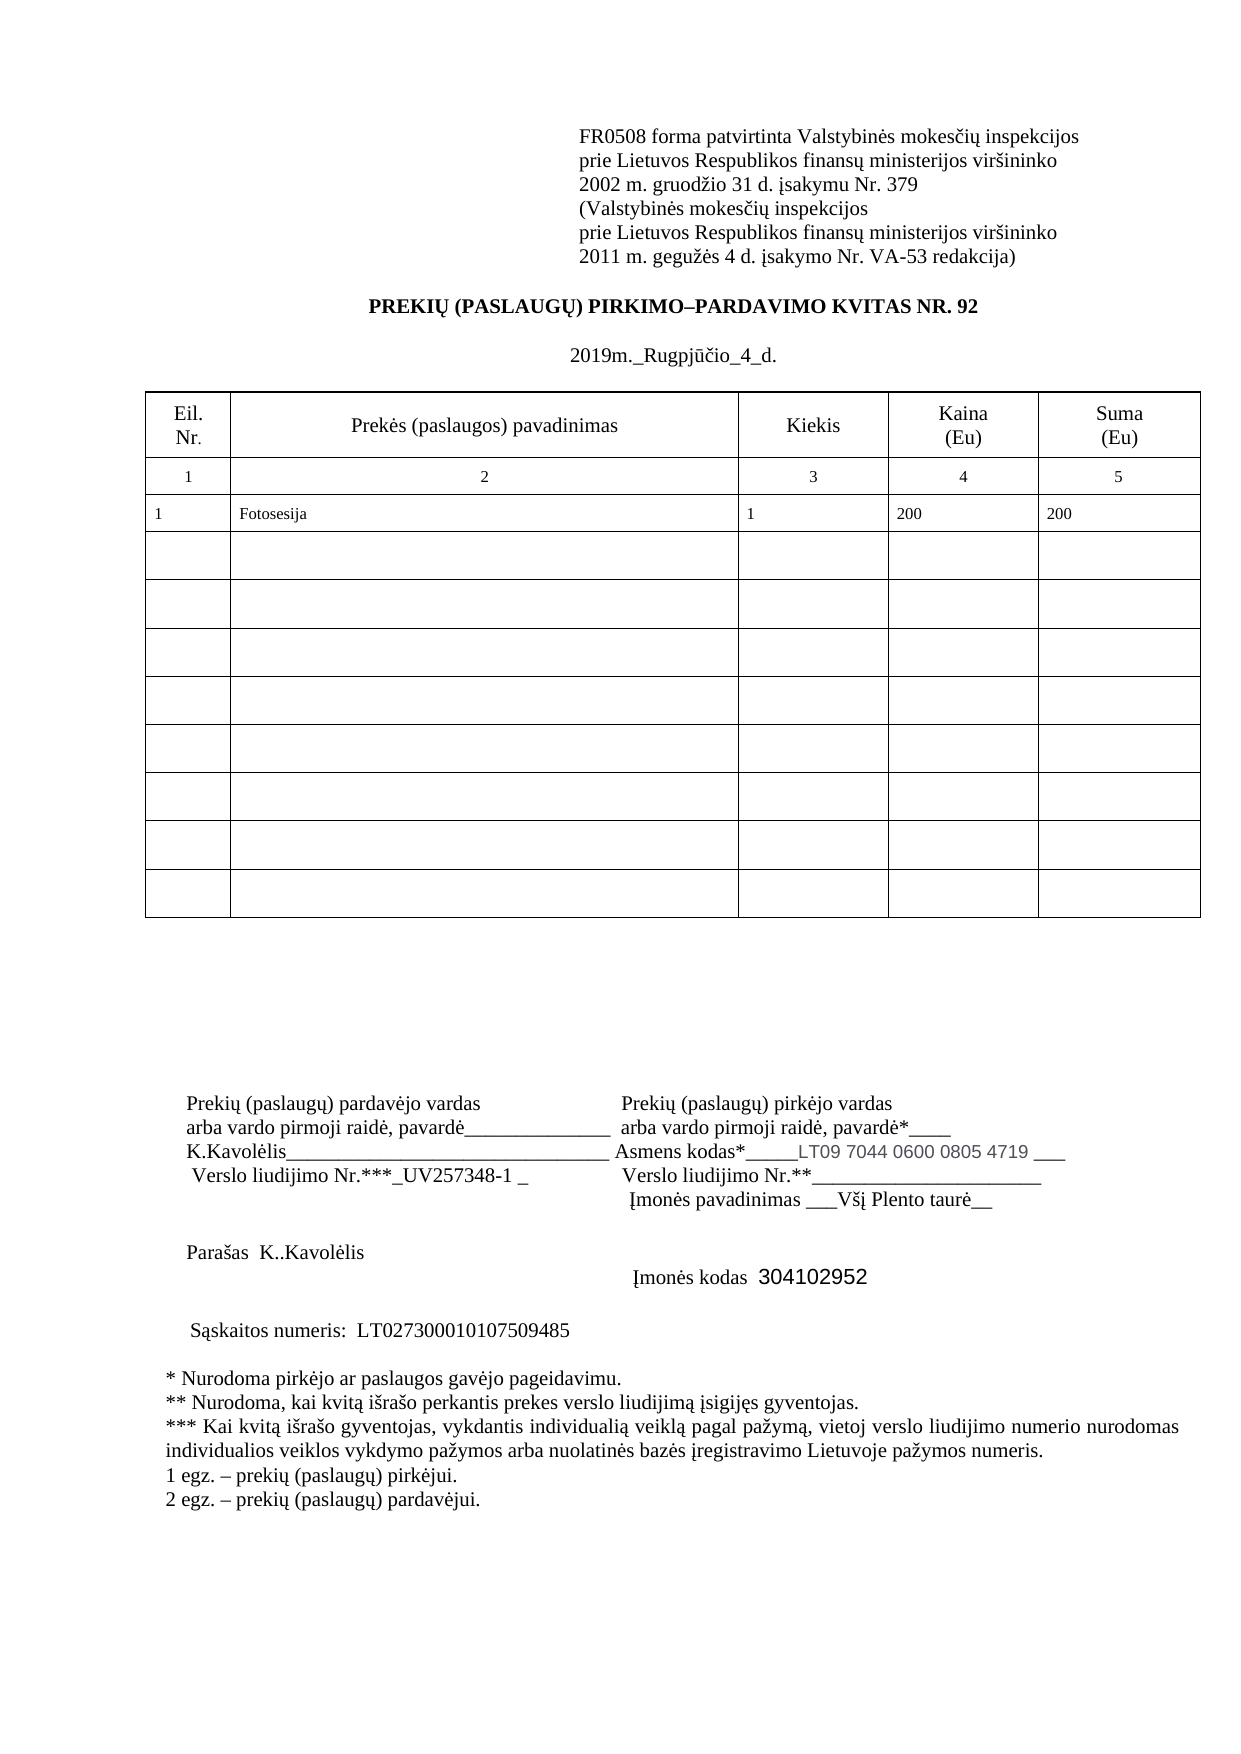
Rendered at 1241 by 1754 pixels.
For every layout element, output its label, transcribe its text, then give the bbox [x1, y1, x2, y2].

table_cell [739, 725, 888, 772]
table_cell [889, 580, 1038, 627]
table_cell 2 [231, 458, 738, 494]
table_cell [146, 580, 230, 627]
table_cell [231, 580, 738, 627]
text * Nurodoma pirkėjo ar paslaugos gavėjo pageidavimu. [165, 1366, 1181, 1390]
table_cell 1 [146, 458, 230, 494]
text 2019m._Rugpjūčio_4_d. [165, 343, 1181, 367]
table_cell [739, 821, 888, 869]
table_cell [231, 532, 738, 579]
text prie Lietuvos Respublikos finansų ministerijos viršininko [579, 220, 1181, 244]
table_cell [739, 870, 888, 917]
table_cell [146, 773, 230, 820]
text K.Kavolėlis_______________________________ Asmens kodas*_____LT09 7044 0600 0805 4719 ___ [165, 1139, 1181, 1163]
table_header Suma (Eu) [1039, 393, 1200, 457]
table_cell 200 [889, 495, 1038, 531]
text 2 egz. – prekių (paslaugų) pardavėjui. [165, 1487, 1181, 1511]
table_cell [146, 677, 230, 724]
table_cell 4 [889, 458, 1038, 494]
text *** Kai kvitą išrašo gyventojas, vykdantis individualią veiklą pagal pažymą, vietoj verslo liudijimo numerio nurodomas individualios veiklos vykdymo pažymos arba nuolatinės bazės įregistravimo Lietuvoje pažymos numeris. [165, 1414, 1181, 1462]
table_cell 5 [1039, 458, 1200, 494]
table_cell [1039, 725, 1200, 772]
text Įmonės pavadinimas ___Všį Plento taurė__ [165, 1187, 1181, 1211]
table_cell [889, 532, 1038, 579]
table_cell [1039, 677, 1200, 724]
table_cell [1039, 870, 1200, 917]
text arba vardo pirmoji raidė, pavardė______________ arba vardo pirmoji raidė, pavardė*____ [165, 1115, 1181, 1139]
table_cell [1039, 629, 1200, 676]
text prie Lietuvos Respublikos finansų ministerijos viršininko [579, 148, 1181, 172]
table_cell [739, 580, 888, 627]
table_cell [231, 677, 738, 724]
table_cell [889, 870, 1038, 917]
table_cell [889, 773, 1038, 820]
table_cell [889, 677, 1038, 724]
table_cell Fotosesija [231, 495, 738, 531]
text Verslo liudijimo Nr.***_UV257348-1 _ Verslo liudijimo Nr.**______________________ [165, 1163, 1181, 1187]
text 2011 m. gegužės 4 d. įsakymo Nr. VA-53 redakcija) [579, 244, 1181, 268]
table_cell [146, 870, 230, 917]
text Įmonės kodas 304102952 [472, 1264, 1181, 1289]
table_cell [739, 773, 888, 820]
text Parašas K..Kavolėlis [165, 1240, 1181, 1264]
table_cell [1039, 821, 1200, 869]
table_cell [889, 821, 1038, 869]
table_cell [739, 677, 888, 724]
table_cell [1039, 580, 1200, 627]
text FR0508 forma patvirtinta Valstybinės mokesčių inspekcijos [579, 124, 1181, 148]
table_cell [231, 821, 738, 869]
text ** Nurodoma, kai kvitą išrašo perkantis prekes verslo liudijimą įsigijęs gyventojas. [165, 1390, 1181, 1414]
text (Valstybinės mokesčių inspekcijos [579, 196, 1181, 220]
table_cell [231, 725, 738, 772]
table_cell [231, 870, 738, 917]
table_cell [889, 629, 1038, 676]
table_cell [1039, 773, 1200, 820]
table_cell 1 [739, 495, 888, 531]
table_cell [146, 532, 230, 579]
table_header Kiekis [739, 393, 888, 457]
table_cell [739, 532, 888, 579]
text Prekių (paslaugų) pardavėjo vardas Prekių (paslaugų) pirkėjo vardas [165, 1091, 1181, 1115]
table_cell 1 [146, 495, 230, 531]
table_cell [889, 725, 1038, 772]
text Sąskaitos numeris: LT027300010107509485 [190, 1318, 1181, 1342]
text PREKIŲ (PASLAUGŲ) PIRKIMO–PARDAVIMO KVITAS NR. 92 [165, 294, 1181, 318]
text 1 egz. – prekių (paslaugų) pirkėjui. [165, 1462, 1181, 1487]
table_cell [146, 725, 230, 772]
table_header Eil. Nr. [146, 393, 230, 457]
table_cell [231, 629, 738, 676]
table_cell [146, 821, 230, 869]
table_cell [739, 629, 888, 676]
text 2002 m. gruodžio 31 d. įsakymu Nr. 379 [579, 172, 1181, 196]
table_cell [1039, 532, 1200, 579]
table_cell 200 [1039, 495, 1200, 531]
table_header Kaina (Eu) [889, 393, 1038, 457]
table_cell [146, 629, 230, 676]
table_header Prekės (paslaugos) pavadinimas [231, 393, 738, 457]
table_cell [231, 773, 738, 820]
table_cell 3 [739, 458, 888, 494]
